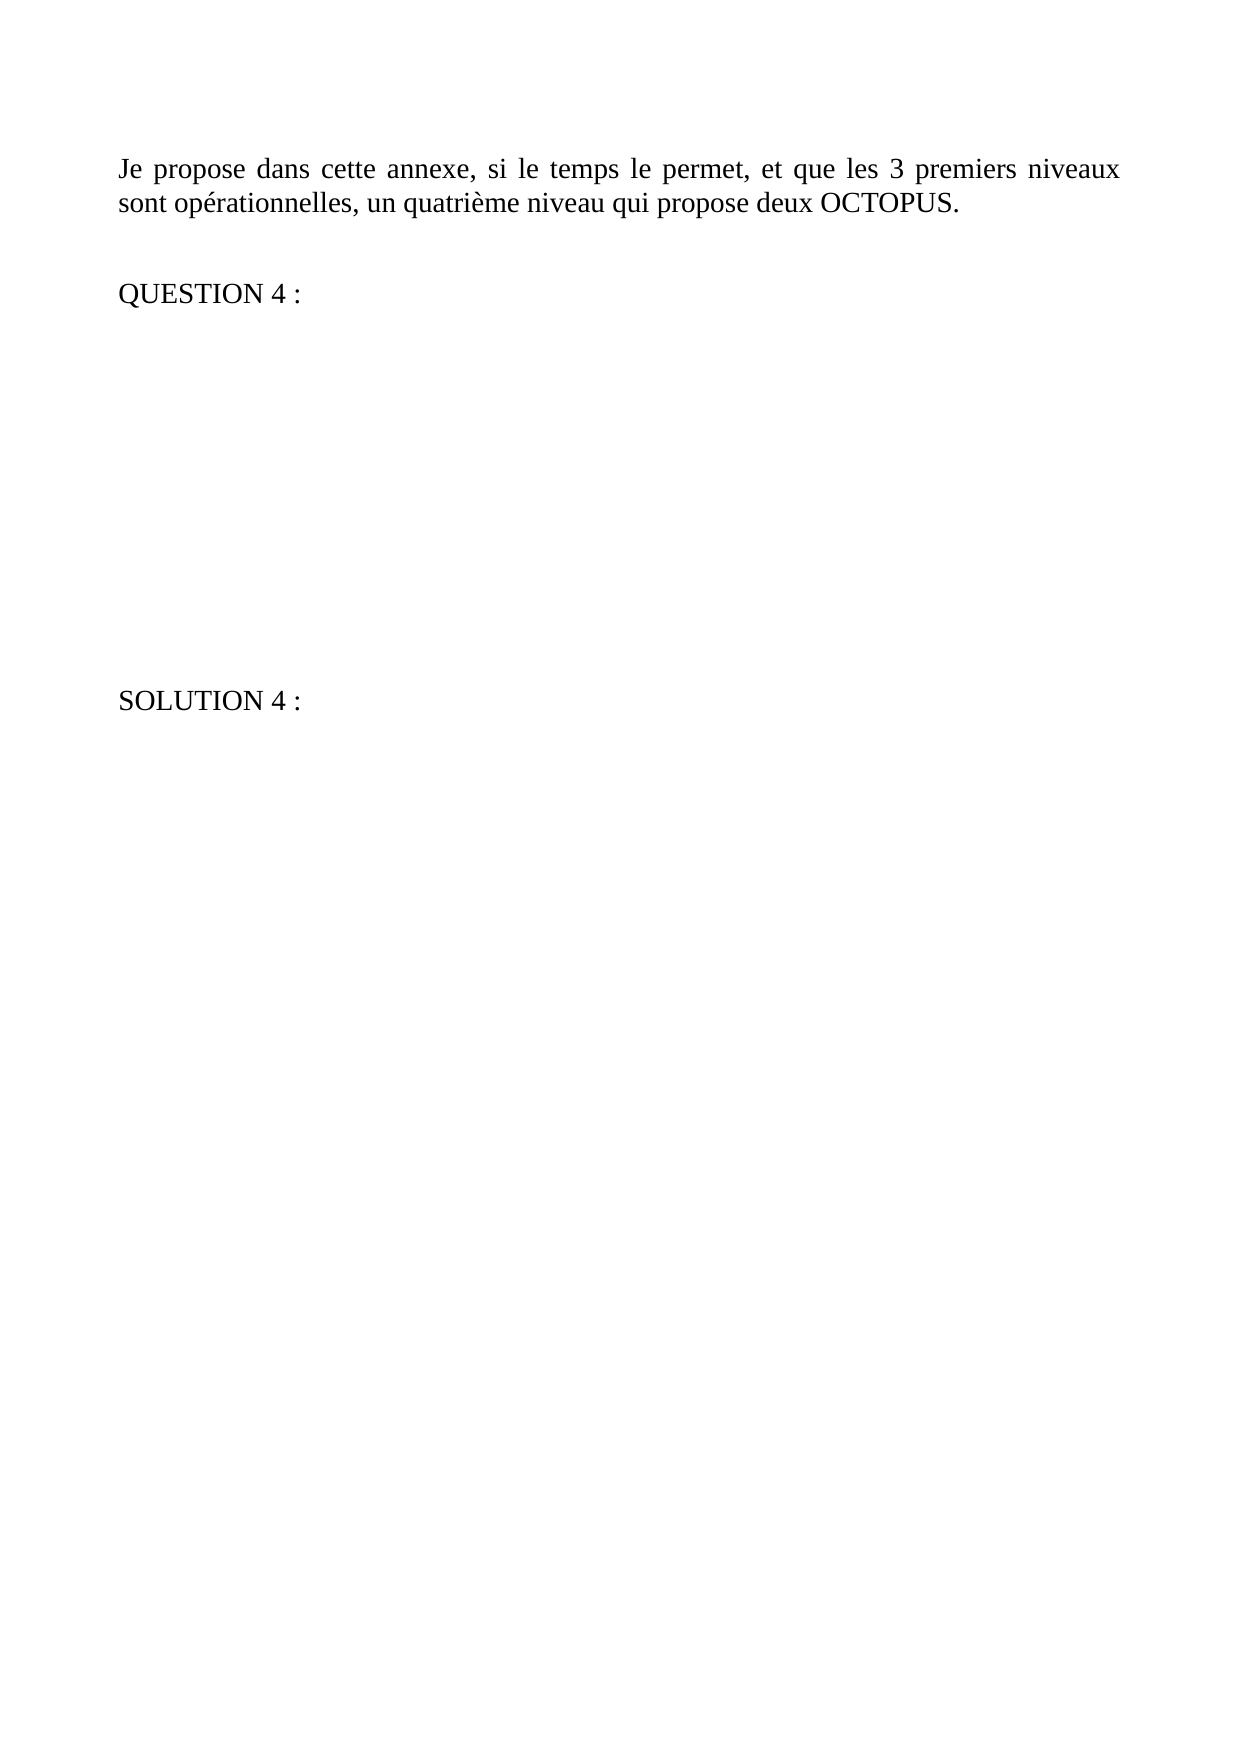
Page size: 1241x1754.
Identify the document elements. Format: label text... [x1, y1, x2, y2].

text Je propose dans cette annexe, si le temps le permet, et que les 3 premiers niveaux sont opérationnelles, un quatrième niveau qui propose deux OCTOPUS. [118, 152, 1122, 219]
text QUESTION 4 : [118, 276, 1122, 310]
text SOLUTION 4 : [118, 683, 1122, 717]
